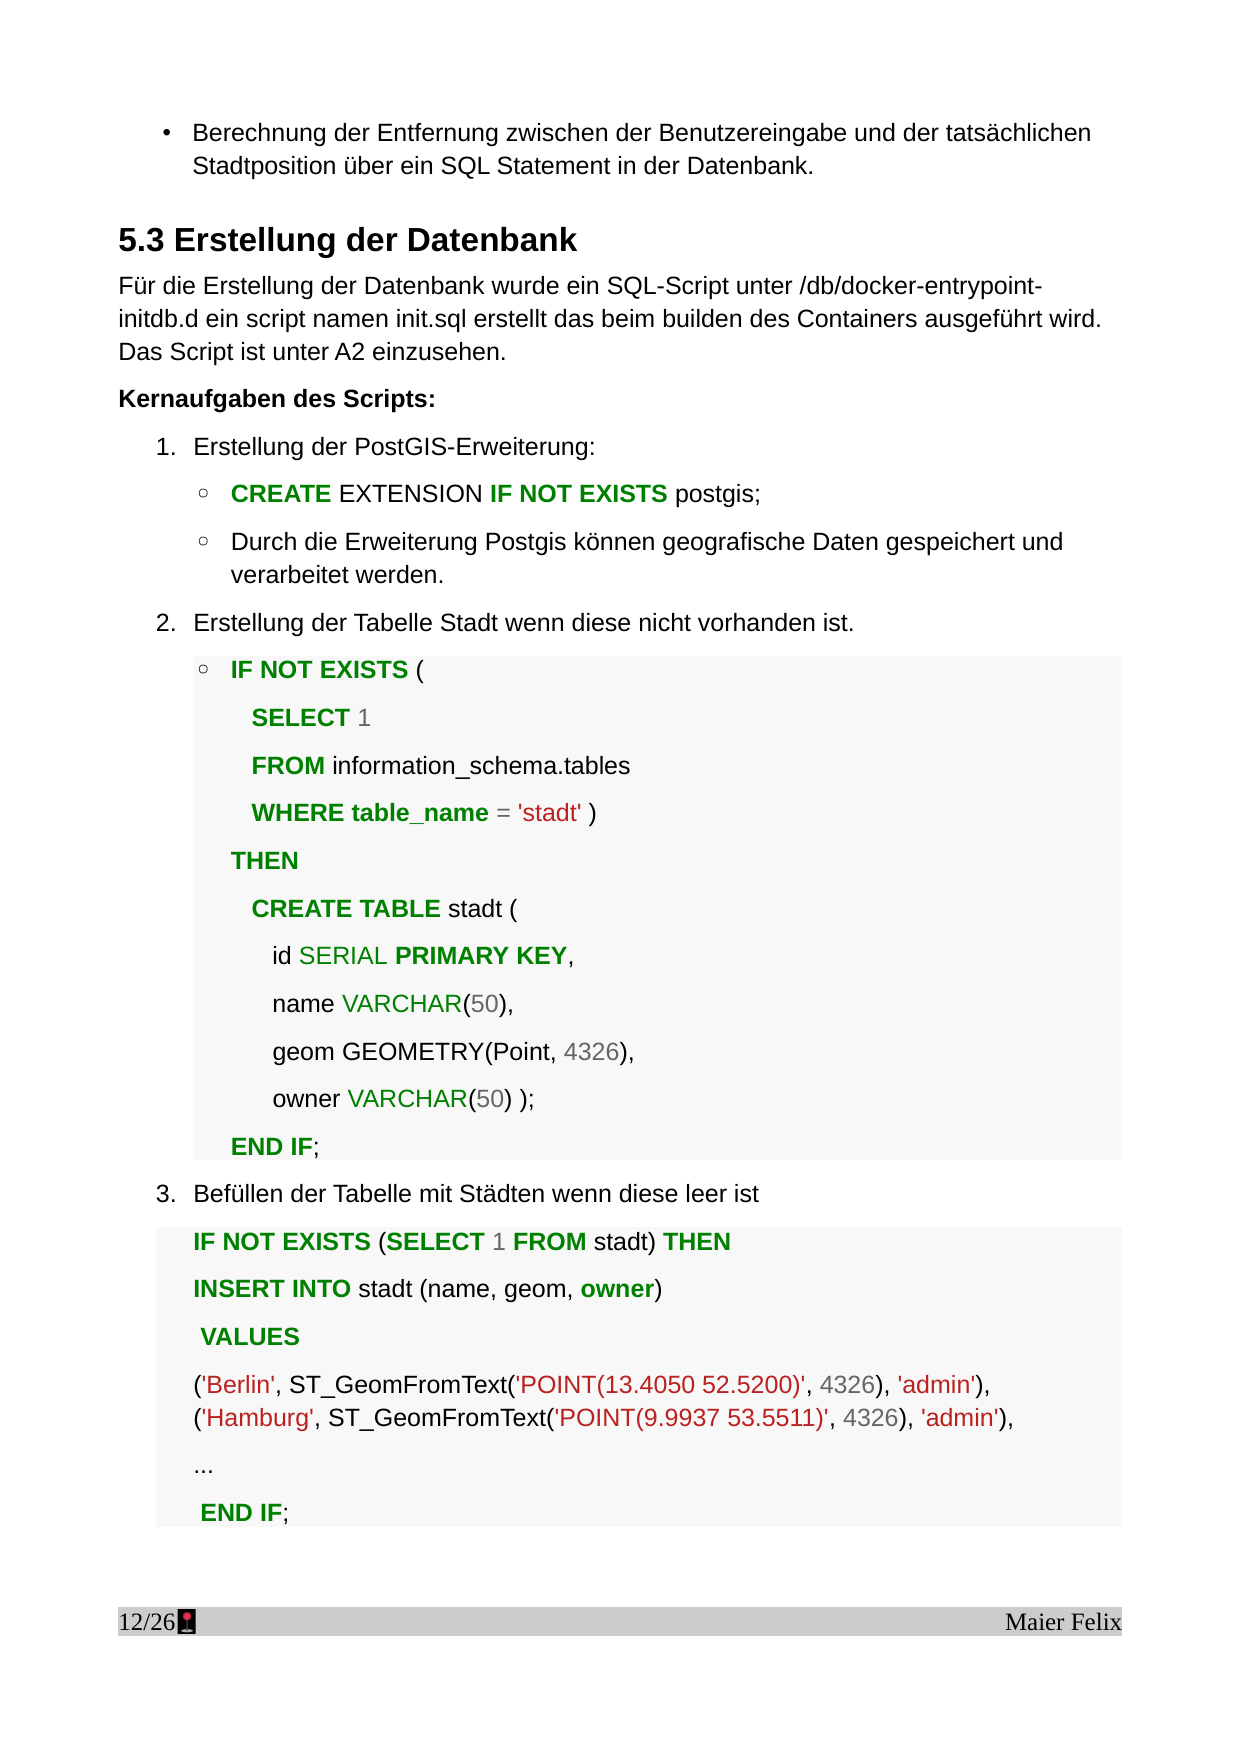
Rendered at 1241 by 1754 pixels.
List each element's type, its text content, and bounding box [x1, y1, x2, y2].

list VALUES [156, 1322, 1122, 1351]
list Berechnung der Entfernung zwischen der Benutzereingabe und der tatsächlichen Stadtposition über ein SQL Statement in der Datenbank. [162, 118, 1122, 180]
list CREATE EXTENSION IF NOT EXISTS postgis; [193, 479, 1122, 508]
list END IF; [193, 1132, 1122, 1160]
list Erstellung der Tabelle Stadt wenn diese nicht vorhanden ist. [156, 608, 1122, 637]
picture [177, 1609, 196, 1634]
subtitle 5.3 Erstellung der Datenbank [118, 220, 1122, 258]
list END IF; [156, 1498, 1122, 1527]
list IF NOT EXISTS (SELECT 1 FROM stadt) THEN [156, 1227, 1122, 1256]
list id SERIAL PRIMARY KEY, [193, 941, 1122, 970]
list Erstellung der PostGIS-Erweiterung: [156, 432, 1122, 461]
list SELECT 1 [193, 703, 1122, 732]
text Für die Erstellung der Datenbank wurde ein SQL-Script unter /db/docker-entrypoint-initdb.d ein script namen init.sql erstellt das beim builden des Containers ausgeführt wird. Das Script ist unter A2 einzusehen. [118, 271, 1122, 365]
list CREATE TABLE stadt ( [193, 894, 1122, 922]
list Durch die Erweiterung Postgis können geografische Daten gespeichert und verarbeitet werden. [193, 527, 1122, 589]
list geom GEOMETRY(Point, 4326), [193, 1036, 1122, 1065]
list IF NOT EXISTS ( [193, 656, 1122, 684]
list ('Berlin', ST_GeomFromText('POINT(13.4050 52.5200)', 4326), 'admin'), ('Hamburg', ST_GeomFromText('POINT(9.9937 53.5511)', 4326), 'admin'), [156, 1370, 1122, 1431]
list name VARCHAR(50), [193, 989, 1122, 1018]
list FROM information_schema.tables [193, 751, 1122, 779]
list INSERT INTO stadt (name, geom, owner) [156, 1274, 1122, 1303]
list Befüllen der Tabelle mit Städten wenn diese leer ist [156, 1179, 1122, 1208]
list owner VARCHAR(50) ); [193, 1084, 1122, 1113]
text Kernaufgaben des Scripts: [118, 384, 1122, 413]
list WHERE table_name = 'stadt' ) [193, 798, 1122, 827]
list ... [156, 1450, 1122, 1479]
list THEN [193, 846, 1122, 875]
